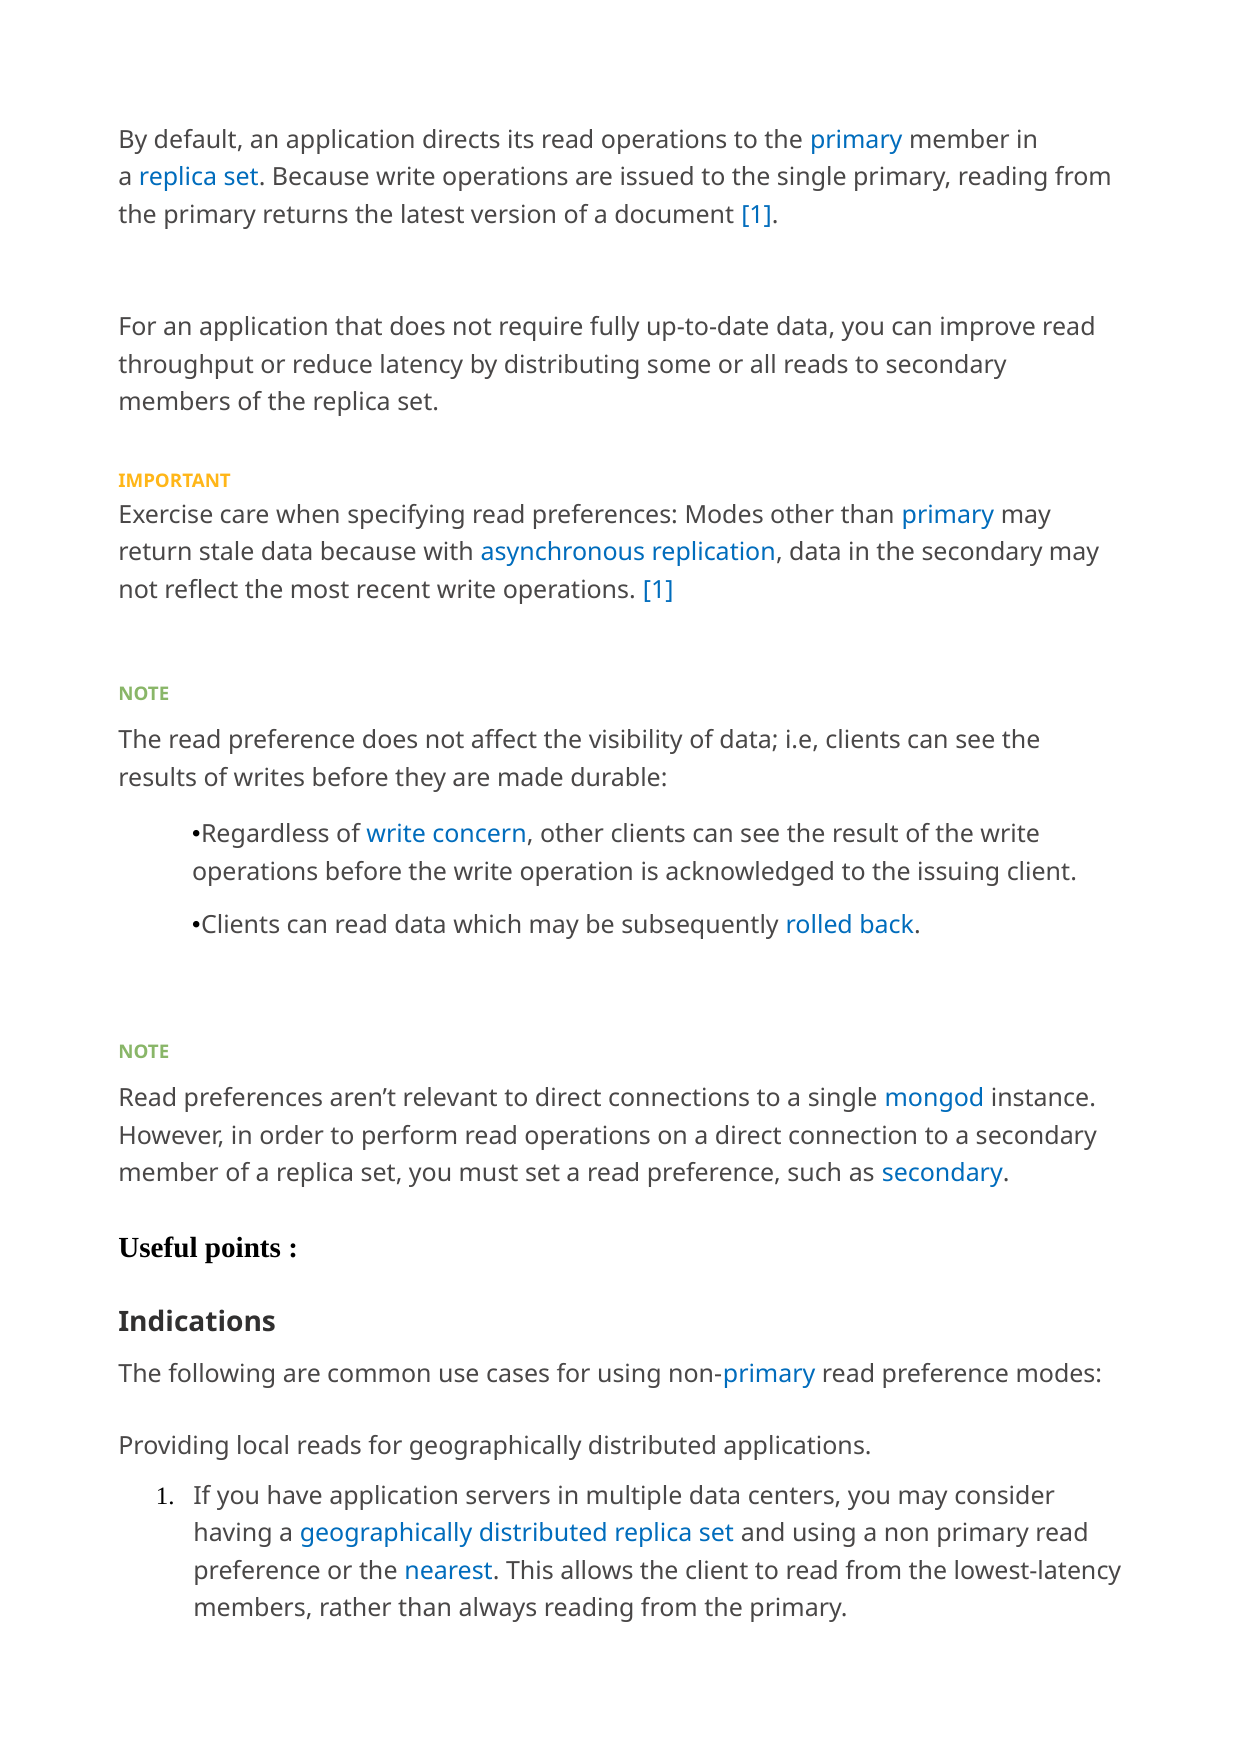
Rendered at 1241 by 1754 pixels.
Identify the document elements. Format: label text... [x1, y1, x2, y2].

text IMPORTANT [118, 456, 1122, 493]
text The following are common use cases for using non-primary read preference modes: [118, 1352, 1122, 1390]
list If you have application servers in multiple data centers, you may consider having a geographically distributed replica set and using a non primary read preference or the nearest. This allows the client to read from the lowest-latency members, rather than always reading from the primary. [156, 1474, 1122, 1624]
subtitle Indications [118, 1301, 1122, 1340]
list Regardless of write concern, other clients can see the result of the write operations before the write operation is acknowledged to the issuing client. [118, 812, 1122, 887]
text By default, an application directs its read operations to the primary member in a replica set. Because write operations are issued to the single primary, reading from the primary returns the latest version of a document [1]. [118, 118, 1122, 231]
text The read preference does not affect the visibility of data; i.e, clients can see the results of writes before they are made durable: [118, 719, 1122, 794]
text NOTE [118, 681, 1122, 706]
list Clients can read data which may be subsequently rolled back. [118, 903, 1122, 941]
text Useful points : [118, 1230, 1122, 1264]
text Exercise care when specifying read preferences: Modes other than primary may return stale data because with asynchronous replication, data in the secondary may not reflect the most recent write operations. [1] [118, 493, 1122, 606]
text Read preferences aren’t relevant to direct connections to a single mongod instance. However, in order to perform read operations on a direct connection to a secondary member of a replica set, you must set a read preference, such as secondary. [118, 1077, 1122, 1189]
text For an application that does not require fully up-to-date data, you can improve read throughput or reduce latency by distributing some or all reads to secondary members of the replica set. [118, 306, 1122, 418]
text Providing local reads for geographically distributed applications. [118, 1427, 1122, 1461]
text NOTE [118, 1039, 1122, 1064]
